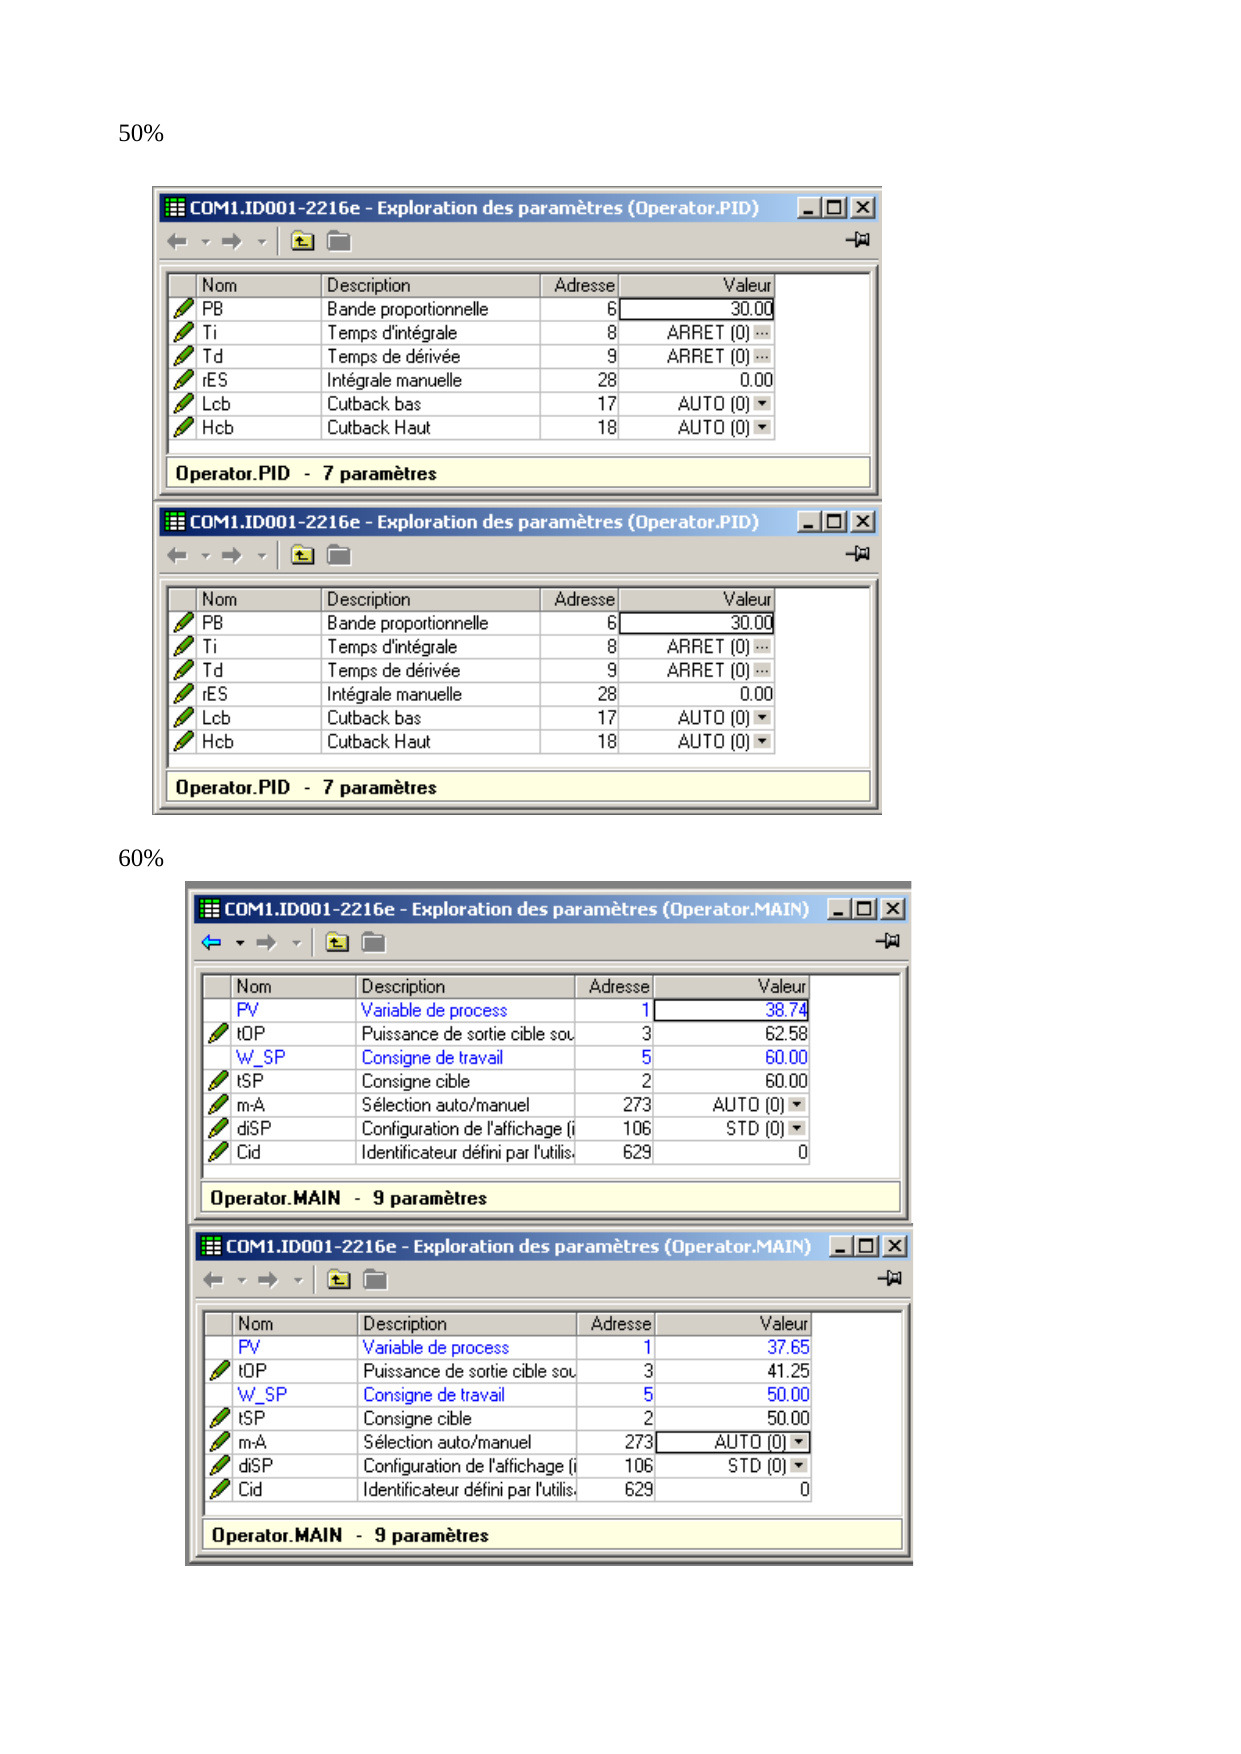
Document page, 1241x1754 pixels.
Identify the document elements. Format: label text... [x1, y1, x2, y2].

text 50% [118, 118, 1122, 147]
text 60% [118, 843, 1122, 872]
